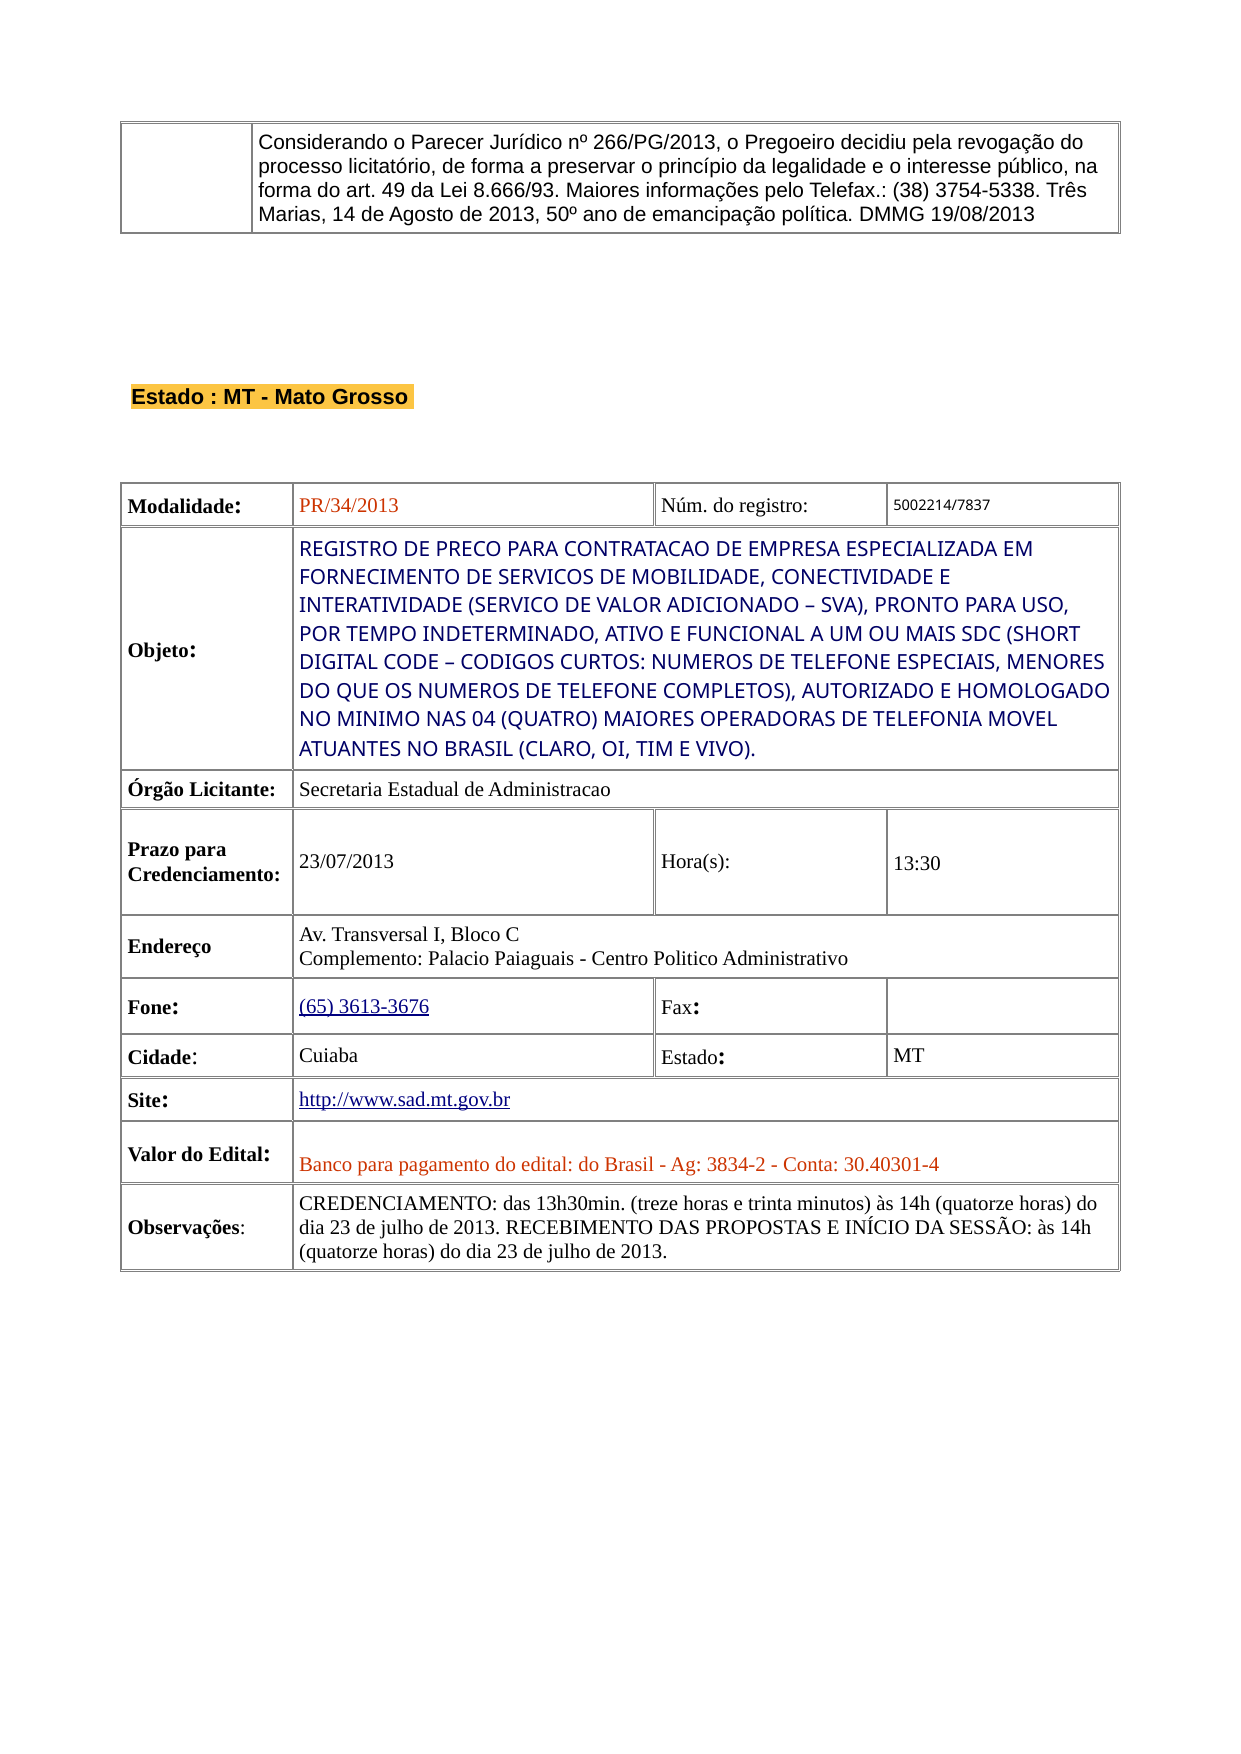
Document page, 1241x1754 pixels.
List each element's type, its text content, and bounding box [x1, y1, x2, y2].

table_header 5002214/7837 [888, 484, 1118, 525]
table_header [121, 240, 139, 250]
table_cell (65) 3613-3676 [294, 979, 653, 1033]
table_cell [118, 468, 1122, 479]
table_cell Secretaria Estadual de Administracao [294, 771, 1118, 807]
table_cell 13:30 [888, 810, 1118, 913]
table_cell Banco para pagamento do edital: do Brasil - Ag: 3834-2 - Conta: 30.40301-4 [294, 1122, 1118, 1182]
table_header Núm. do registro: [656, 484, 886, 525]
table_header PR/34/2013 [294, 484, 653, 525]
table_cell CREDENCIAMENTO: das 13h30min. (treze horas e trinta minutos) às 14h (quatorze horas) do dia 23 de julho de 2013. RECEBIMENTO DAS PROPOSTAS E INÍCIO DA SESSÃO: às 14h (quatorze horas) do dia 23 de julho de 2013. [294, 1185, 1118, 1269]
table_cell Valor do Edital: [122, 1122, 292, 1182]
table_cell REGISTRO DE PRECO PARA CONTRATACAO DE EMPRESA ESPECIALIZADA EM FORNECIMENTO DE SERVICOS DE MOBILIDADE, CONECTIVIDADE E INTERATIVIDADE (SERVICO DE VALOR ADICIONADO – SVA), PRONTO PARA USO, POR TEMPO INDETERMINADO, ATIVO E FUNCIONAL A UM OU MAIS SDC (SHORT DIGITAL CODE – CODIGOS CURTOS: NUMEROS DE TELEFONE ESPECIAIS, MENORES DO QUE OS NUMEROS DE TELEFONE COMPLETOS), AUTORIZADO E HOMOLOGADO NO MINIMO NAS 04 (QUATRO) MAIORES OPERADORAS DE TELEFONIA MOVEL ATUANTES NO BRASIL (CLARO, OI, TIM E VIVO). [294, 528, 1118, 768]
table_cell Fone: [122, 979, 292, 1033]
table_cell [122, 124, 251, 232]
table_cell Site: [122, 1079, 292, 1119]
table_cell Cuiaba [294, 1035, 653, 1076]
table_cell Cidade: [122, 1035, 292, 1076]
table_cell Observações: [122, 1185, 292, 1269]
table_cell Av. Transversal I, Bloco C Complemento: Palacio Paiaguais - Centro Politico Administrativo [294, 916, 1118, 976]
table_cell MT [888, 1035, 1118, 1076]
table_cell [118, 1274, 1122, 1285]
table_cell [118, 458, 1122, 468]
table_cell Hora(s): [656, 810, 886, 913]
table_cell Objeto: [122, 528, 292, 768]
table_cell [118, 253, 1122, 264]
table_header Modalidade: [122, 484, 292, 525]
table_cell 23/07/2013 [294, 810, 653, 913]
table_cell Endereço [122, 916, 292, 976]
table_cell Considerando o Parecer Jurídico nº 266/PG/2013, o Pregoeiro decidiu pela revogação do processo licitatório, de forma a preservar o princípio da legalidade e o interesse público, na forma do art. 49 da Lei 8.666/93. Maiores informações pelo Telefax.: (38) 3754-5338. Três Marias, 14 de Agosto de 2013, 50º ano de emancipação política. DMMG 19/08/2013 [253, 124, 1118, 232]
table_cell [118, 118, 1122, 237]
table_cell [118, 423, 1122, 458]
table_cell [118, 479, 1122, 1274]
table_header Estado : MT - Mato Grosso [121, 353, 424, 420]
table_cell Estado: [656, 1035, 886, 1076]
table_cell [888, 979, 1118, 1033]
table_cell Prazo para Credenciamento: [122, 810, 292, 913]
table_cell Órgão Licitante: [122, 771, 292, 807]
table_cell Fax: [656, 979, 886, 1033]
table_cell [118, 237, 1122, 253]
table_header [118, 350, 1122, 423]
table_cell http://www.sad.mt.gov.br [294, 1079, 1118, 1119]
